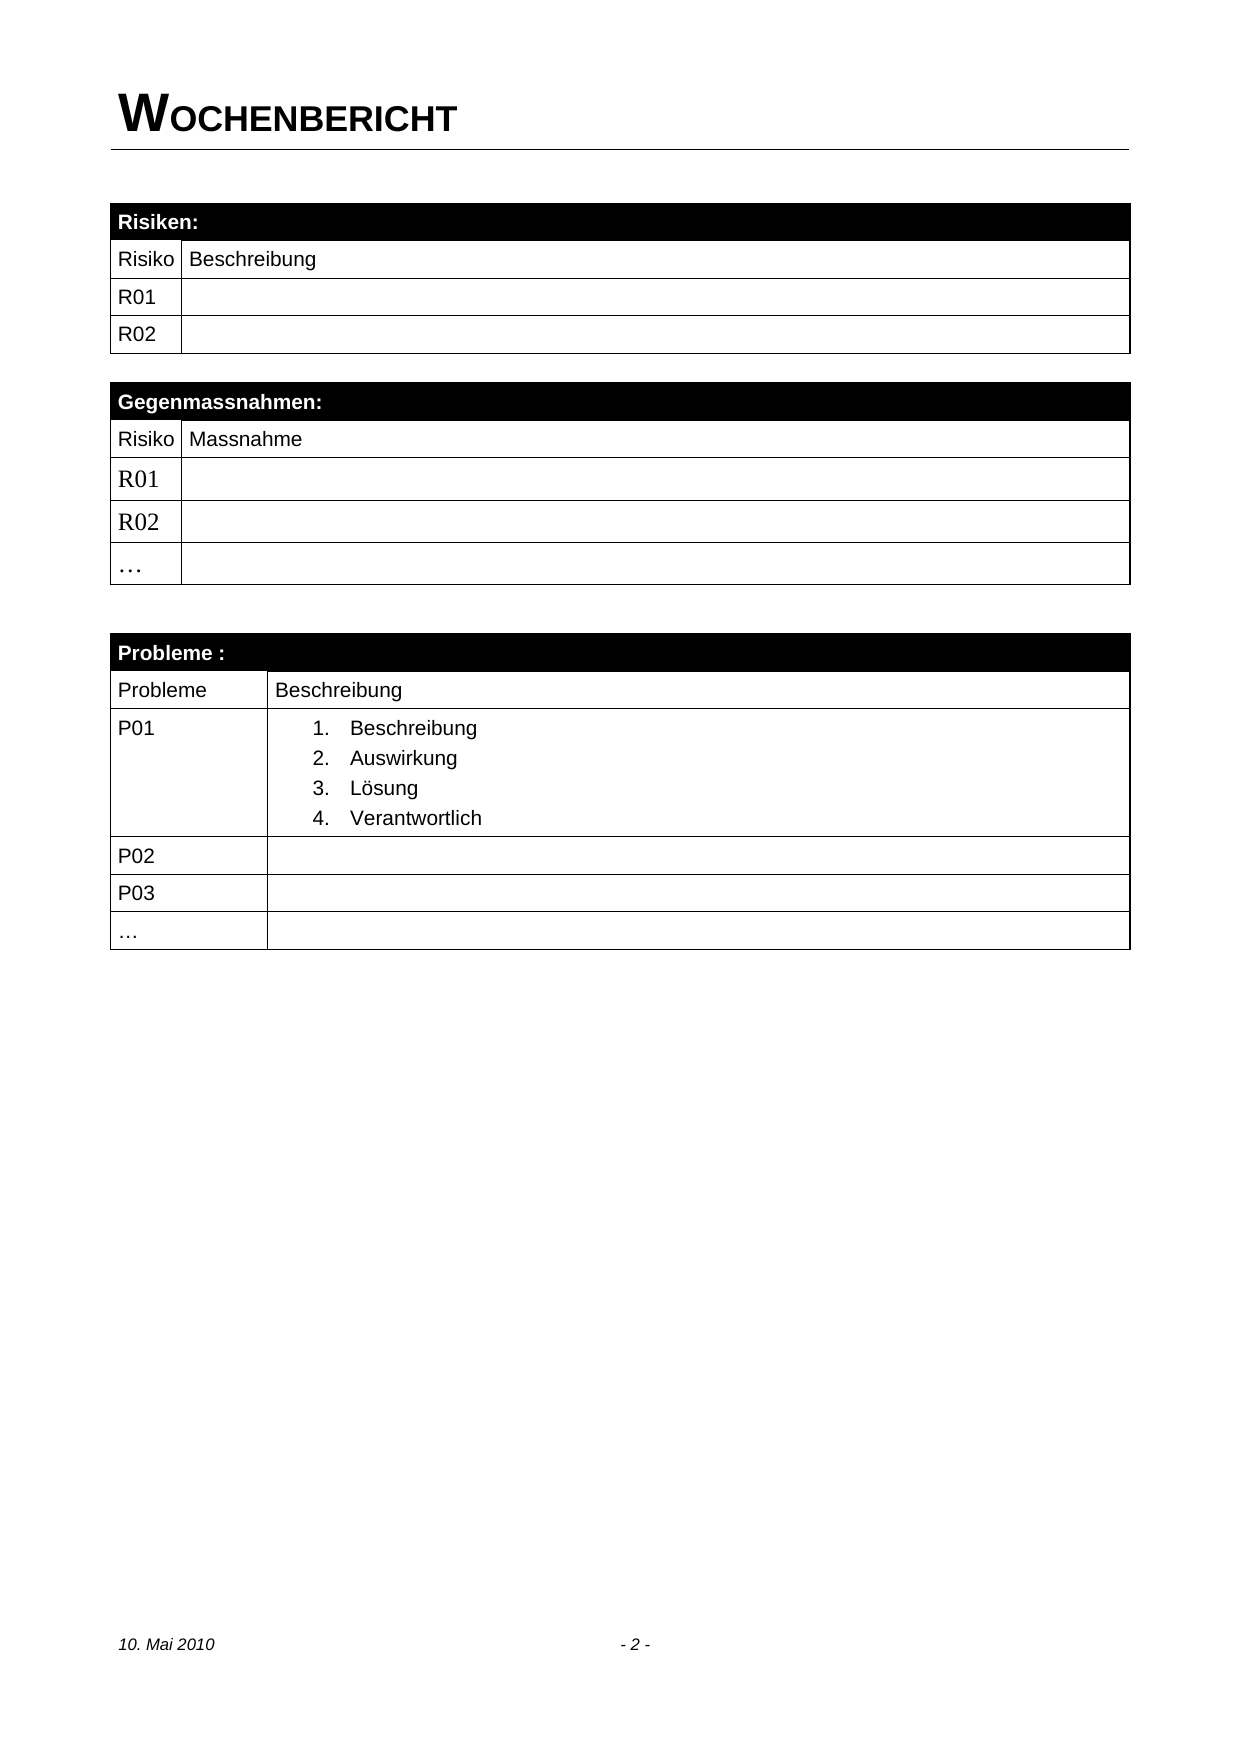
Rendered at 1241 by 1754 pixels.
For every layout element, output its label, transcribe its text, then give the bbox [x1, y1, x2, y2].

table_cell [268, 875, 1129, 911]
table_cell [182, 458, 1129, 499]
table_cell Risiko [111, 240, 181, 277]
table_cell P03 [111, 875, 267, 911]
table_cell … [111, 912, 267, 949]
table_cell Risiko [111, 420, 181, 457]
table_cell Beschreibung Auswirkung Lösung Verantwortlich [268, 709, 1129, 836]
table_cell R02 [111, 316, 181, 352]
table_cell R01 [111, 279, 181, 315]
table_header Risiken: [111, 204, 1129, 240]
table_header Probleme : [111, 634, 1129, 671]
table_cell [182, 543, 1129, 584]
table_cell … [111, 543, 181, 584]
table_cell [182, 316, 1129, 352]
table_cell R02 [111, 501, 181, 542]
table_header Gegenmassnahmen: [111, 383, 1129, 420]
table_cell [182, 501, 1129, 542]
table_cell R01 [111, 458, 181, 499]
table_cell Massnahme [182, 421, 1129, 457]
table_cell [268, 837, 1129, 874]
table_cell Probleme [111, 671, 267, 708]
table_cell [182, 279, 1129, 315]
table_cell Beschreibung [268, 672, 1129, 708]
table_cell [268, 912, 1129, 949]
table_cell P01 [111, 709, 267, 836]
table_cell Beschreibung [182, 241, 1129, 277]
table_cell P02 [111, 837, 267, 874]
